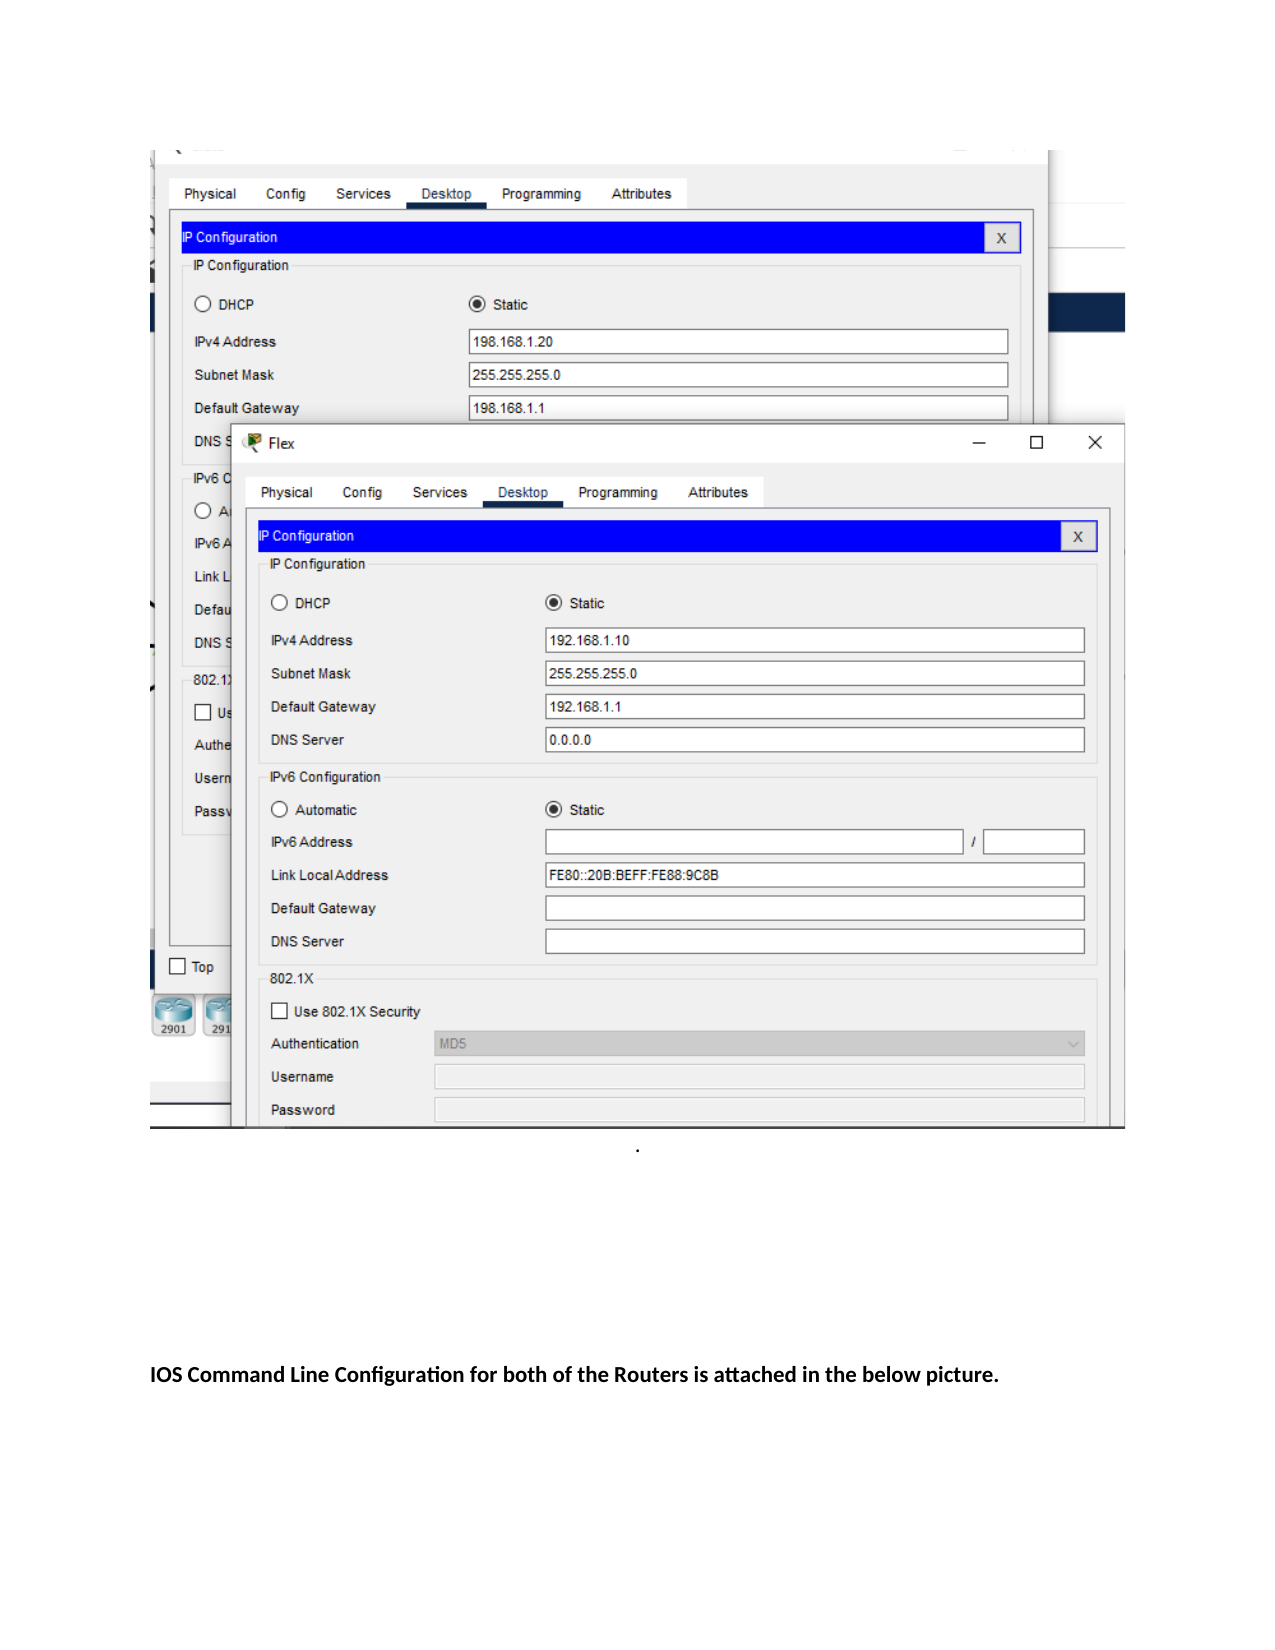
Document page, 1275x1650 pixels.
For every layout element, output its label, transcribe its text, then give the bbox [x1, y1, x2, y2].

text IOS Command Line Configuration for both of the Routers is attached in the below picture. [150, 1360, 1125, 1388]
text . [150, 1129, 1125, 1158]
picture [150, 150, 1125, 1129]
